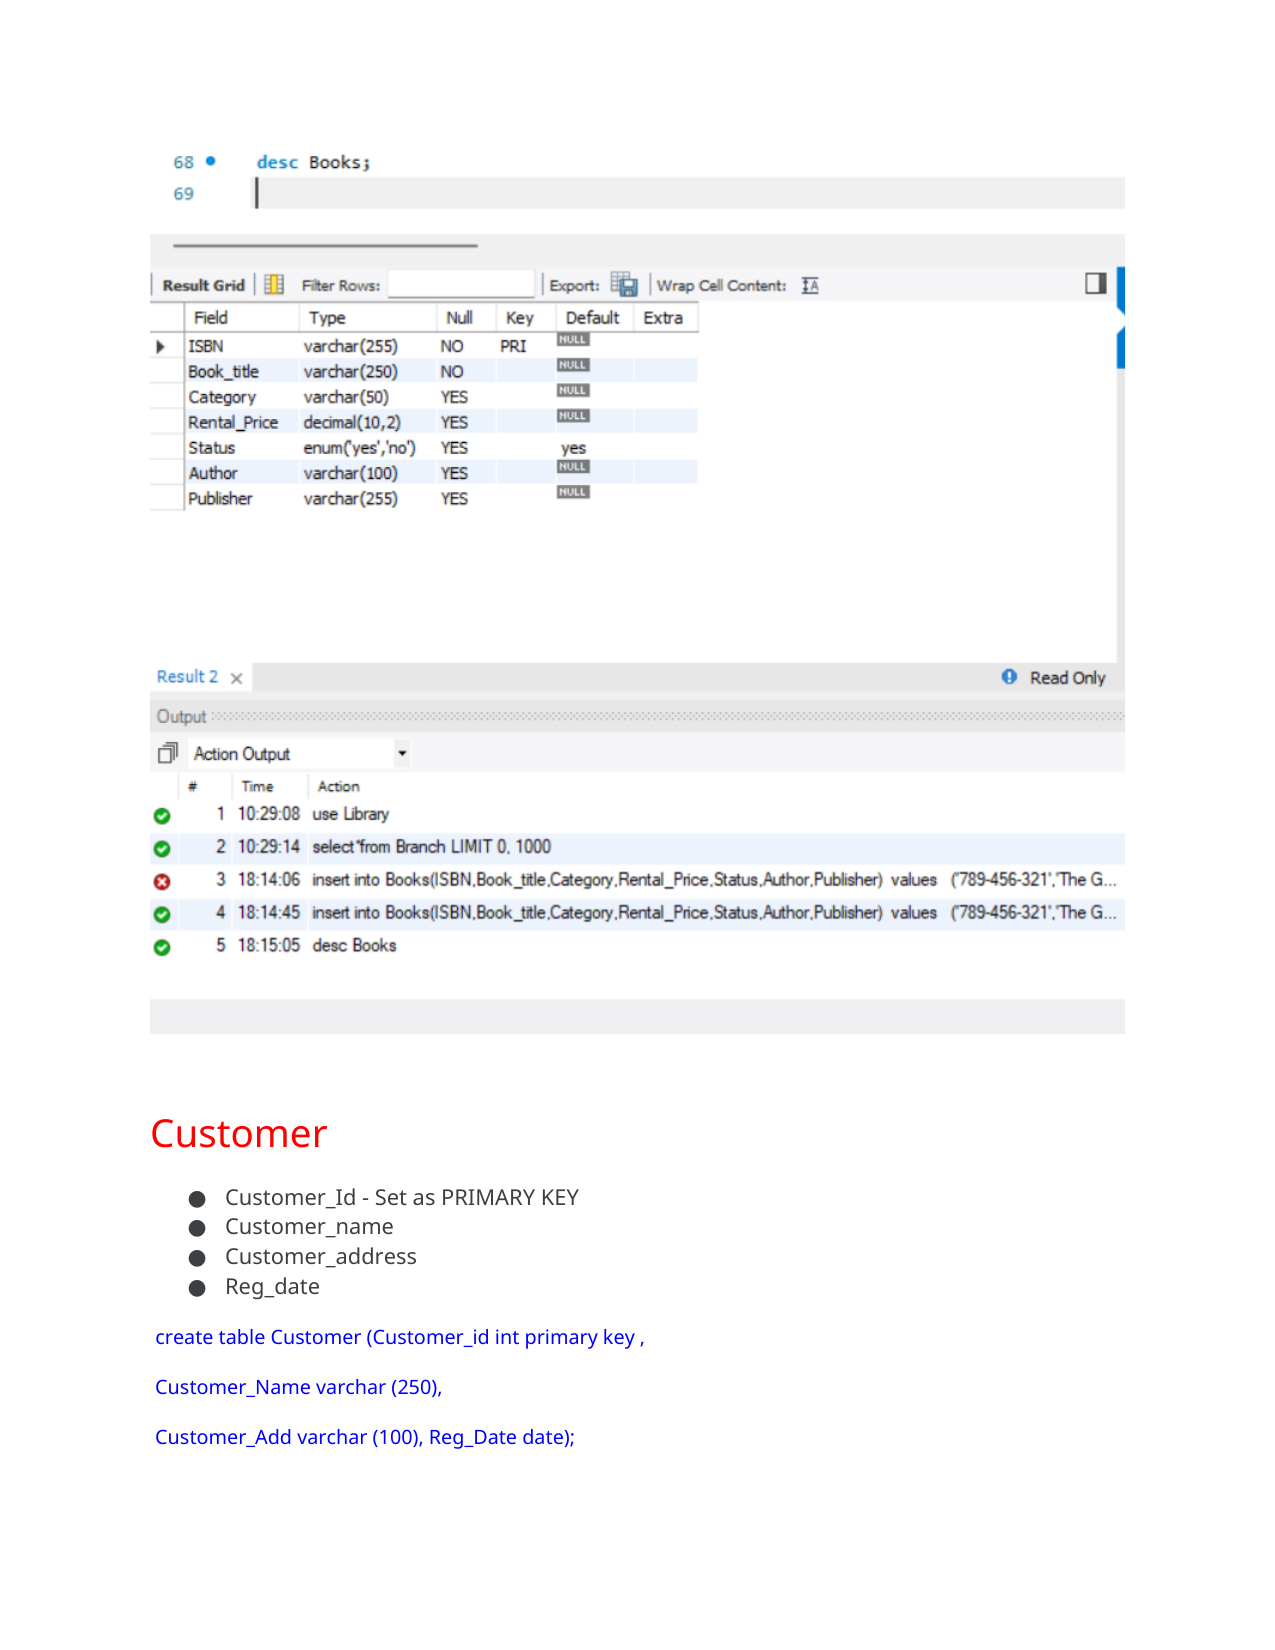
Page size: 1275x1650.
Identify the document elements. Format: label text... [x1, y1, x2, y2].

list Customer_Id - Set as PRIMARY KEY [187, 1182, 1125, 1211]
text create table Customer (Customer_id int primary key , [150, 1324, 1125, 1351]
picture [150, 150, 1125, 1034]
list Reg_date [187, 1271, 1125, 1301]
text Customer_Name varchar (250), [150, 1373, 1125, 1401]
text Customer [150, 1106, 1125, 1159]
text Customer_Add varchar (100), Reg_Date date); [150, 1423, 1125, 1450]
list Customer_address [187, 1241, 1125, 1271]
list Customer_name [187, 1211, 1125, 1241]
